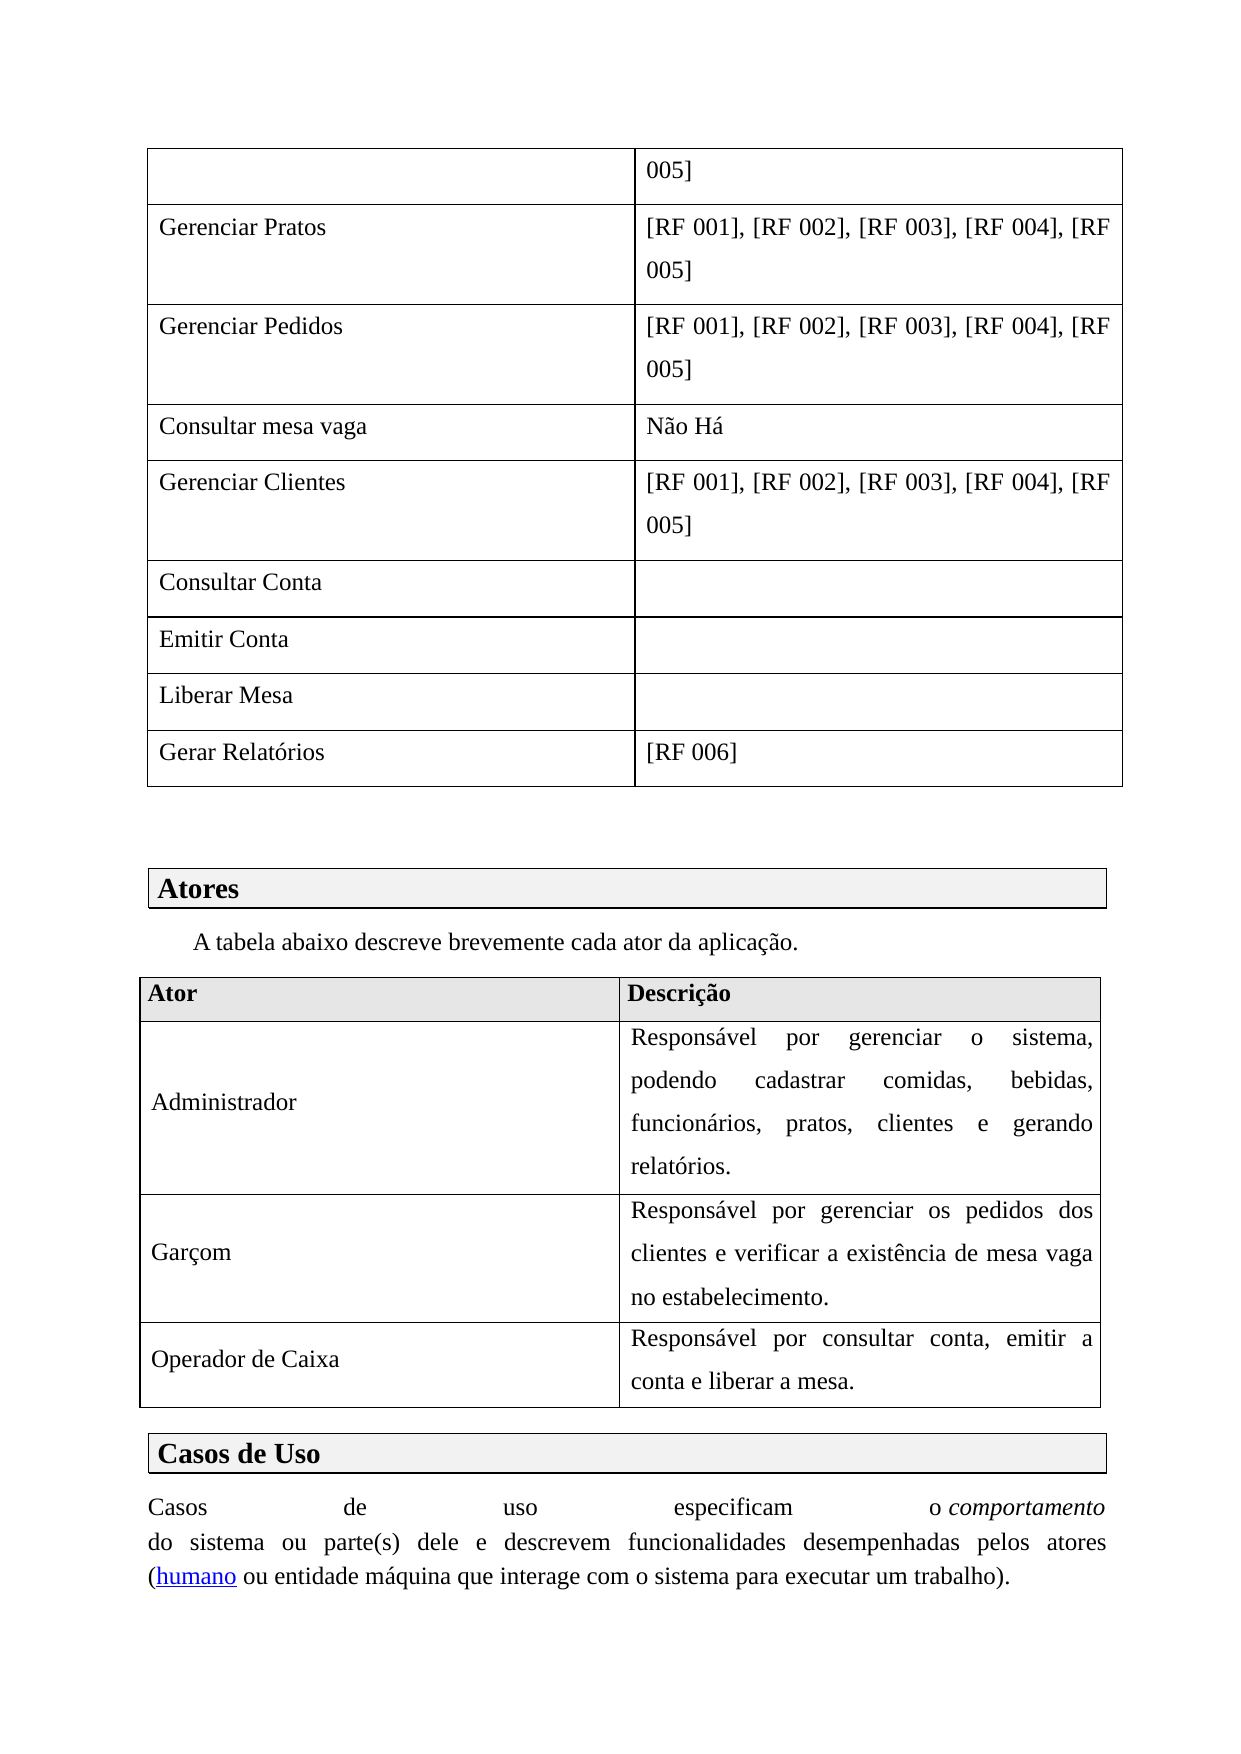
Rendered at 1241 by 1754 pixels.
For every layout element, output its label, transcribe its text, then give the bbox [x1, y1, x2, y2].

table_header Ator [141, 978, 619, 1021]
table_cell [RF 001], [RF 002], [RF 003], [RF 004], [RF 005] [636, 205, 1122, 304]
table_cell Liberar Mesa [148, 674, 634, 729]
text A tabela abaixo descreve brevemente cada ator da aplicação. [148, 927, 1107, 956]
table_cell Gerenciar Pratos [148, 205, 634, 304]
table_cell [636, 674, 1122, 729]
table_cell Responsável por consultar conta, emitir a conta e liberar a mesa. [620, 1323, 1100, 1407]
table_cell Administrador [141, 1022, 619, 1194]
table_cell Gerenciar Clientes [148, 461, 634, 560]
table_cell Responsável por gerenciar os pedidos dos clientes e verificar a existência de mesa vaga no estabelecimento. [620, 1195, 1100, 1322]
table_cell Não Há [636, 405, 1122, 460]
table_cell Gerenciar Pedidos [148, 305, 634, 404]
table_cell Operador de Caixa [141, 1323, 619, 1407]
table_cell [148, 149, 634, 204]
subtitle Casos de Uso [149, 1434, 1106, 1472]
text Casos de uso especificam o comportamento do sistema ou parte(s) dele e descrevem funcionalidades desempenhadas pelos atores (humano ou entidade máquina que interage com o sistema para executar um trabalho). [148, 1487, 1107, 1590]
table_cell Gerar Relatórios [148, 731, 634, 786]
table_cell [636, 618, 1122, 673]
table_cell 005] [636, 149, 1122, 204]
table_cell Consultar Conta [148, 561, 634, 616]
table_header Descrição [620, 978, 1100, 1021]
table_cell [RF 001], [RF 002], [RF 003], [RF 004], [RF 005] [636, 305, 1122, 404]
table_cell [RF 001], [RF 002], [RF 003], [RF 004], [RF 005] [636, 461, 1122, 560]
table_cell [RF 006] [636, 731, 1122, 786]
table_cell Responsável por gerenciar o sistema, podendo cadastrar comidas, bebidas, funcionários, pratos, clientes e gerando relatórios. [620, 1022, 1100, 1194]
subtitle Atores [149, 869, 1106, 907]
table_cell [636, 561, 1122, 616]
table_cell Emitir Conta [148, 618, 634, 673]
table_cell Garçom [141, 1195, 619, 1322]
table_cell Consultar mesa vaga [148, 405, 634, 460]
